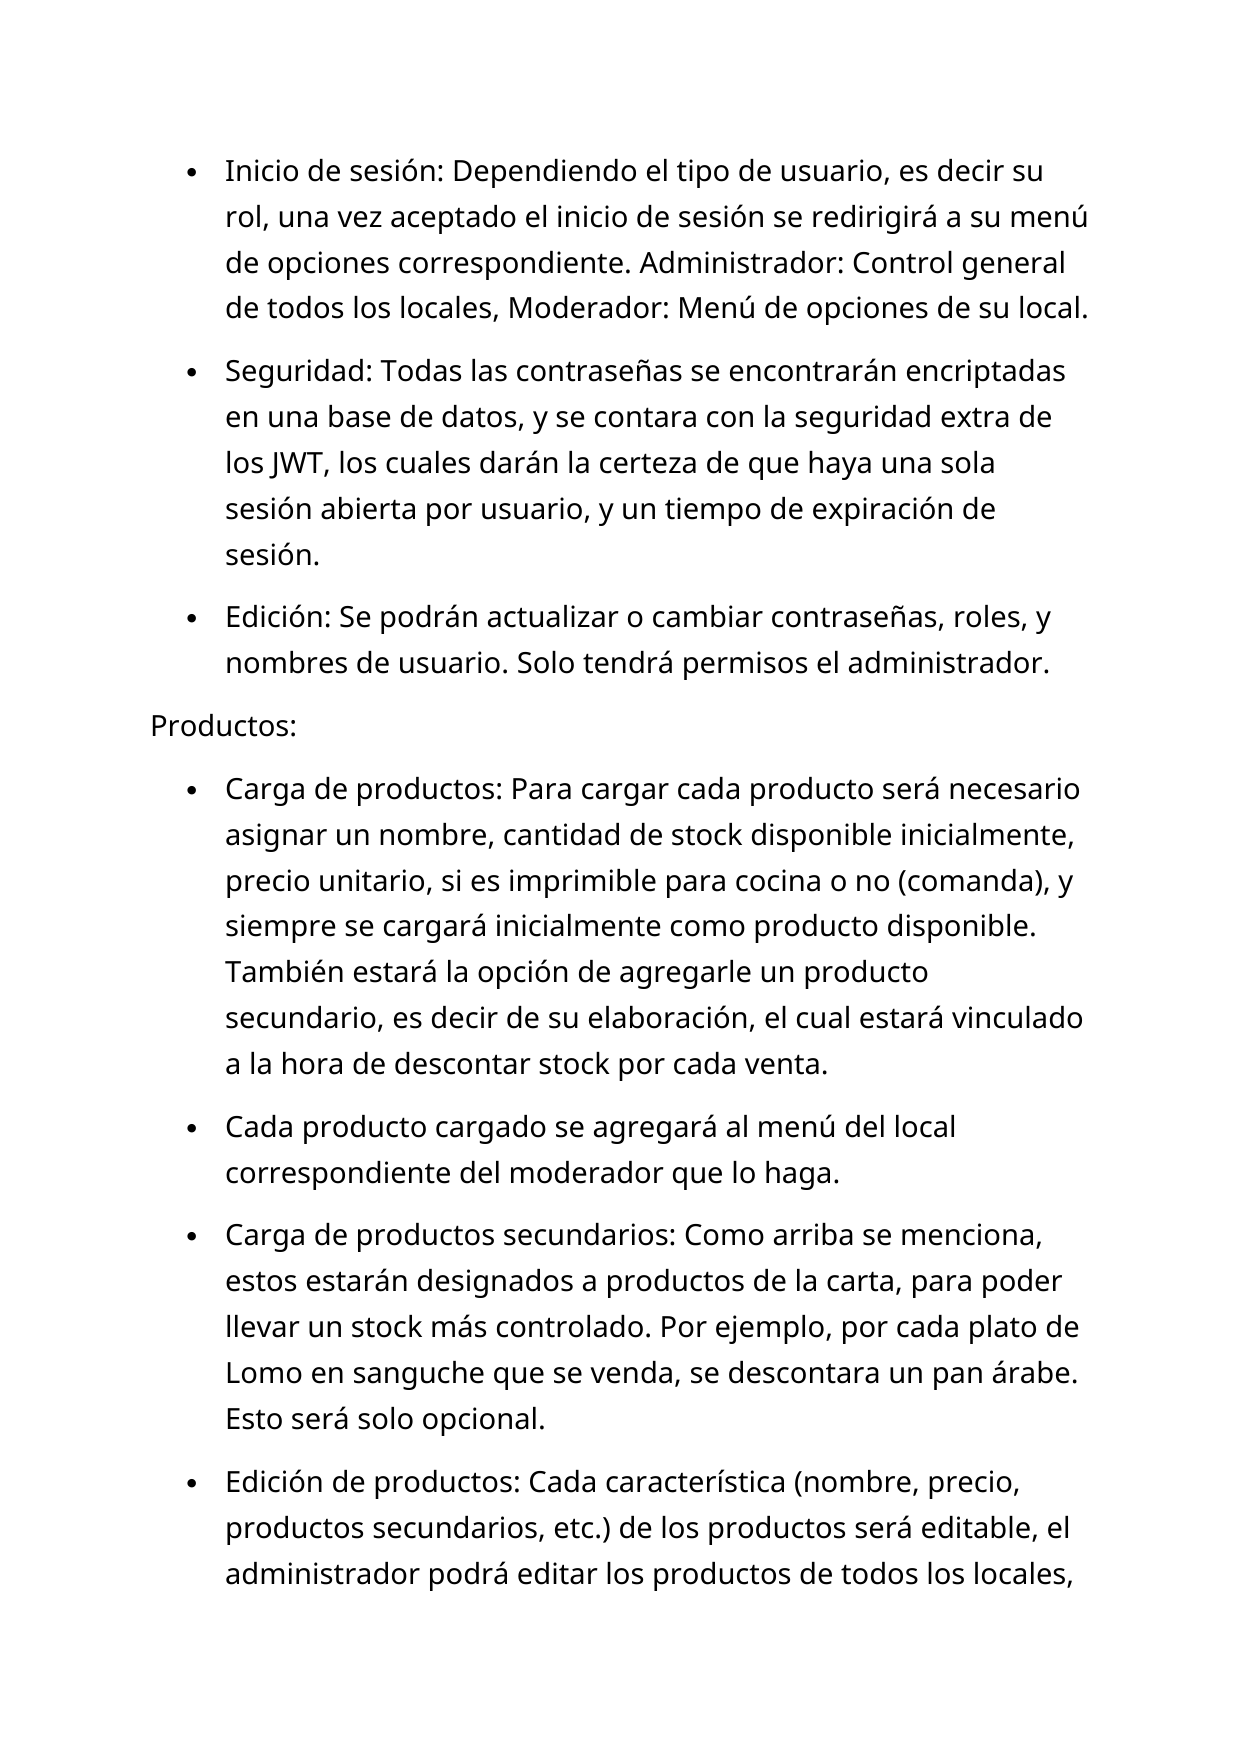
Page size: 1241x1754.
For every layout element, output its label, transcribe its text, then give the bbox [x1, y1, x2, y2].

list Seguridad: Todas las contraseñas se encontrarán encriptadas en una base de datos, y se contara con la seguridad extra de los JWT, los cuales darán la certeza de que haya una sola sesión abierta por usuario, y un tiempo de expiración de sesión. [187, 350, 1090, 574]
list Cada producto cargado se agregará al menú del local correspondiente del moderador que lo haga. [187, 1106, 1090, 1192]
list Carga de productos secundarios: Como arriba se menciona, estos estarán designados a productos de la carta, para poder llevar un stock más controlado. Por ejemplo, por cada plato de Lomo en sanguche que se venda, se descontara un pan árabe. Esto será solo opcional. [187, 1215, 1090, 1438]
list Edición: Se podrán actualizar o cambiar contraseñas, roles, y nombres de usuario. Solo tendrá permisos el administrador. [187, 597, 1090, 682]
list Inicio de sesión: Dependiendo el tipo de usuario, es decir su rol, una vez aceptado el inicio de sesión se redirigirá a su menú de opciones correspondiente. Administrador: Control general de todos los locales, Moderador: Menú de opciones de su local. [187, 150, 1090, 327]
list Carga de productos: Para cargar cada producto será necesario asignar un nombre, cantidad de stock disponible inicialmente, precio unitario, si es imprimible para cocina o no (comanda), y siempre se cargará inicialmente como producto disponible. También estará la opción de agregarle un producto secundario, es decir de su elaboración, el cual estará vinculado a la hora de descontar stock por cada venta. [187, 768, 1090, 1083]
list Edición de productos: Cada característica (nombre, precio, productos secundarios, etc.) de los productos será editable, el administrador podrá editar los productos de todos los locales, [187, 1461, 1090, 1593]
text Productos: [150, 705, 1090, 745]
